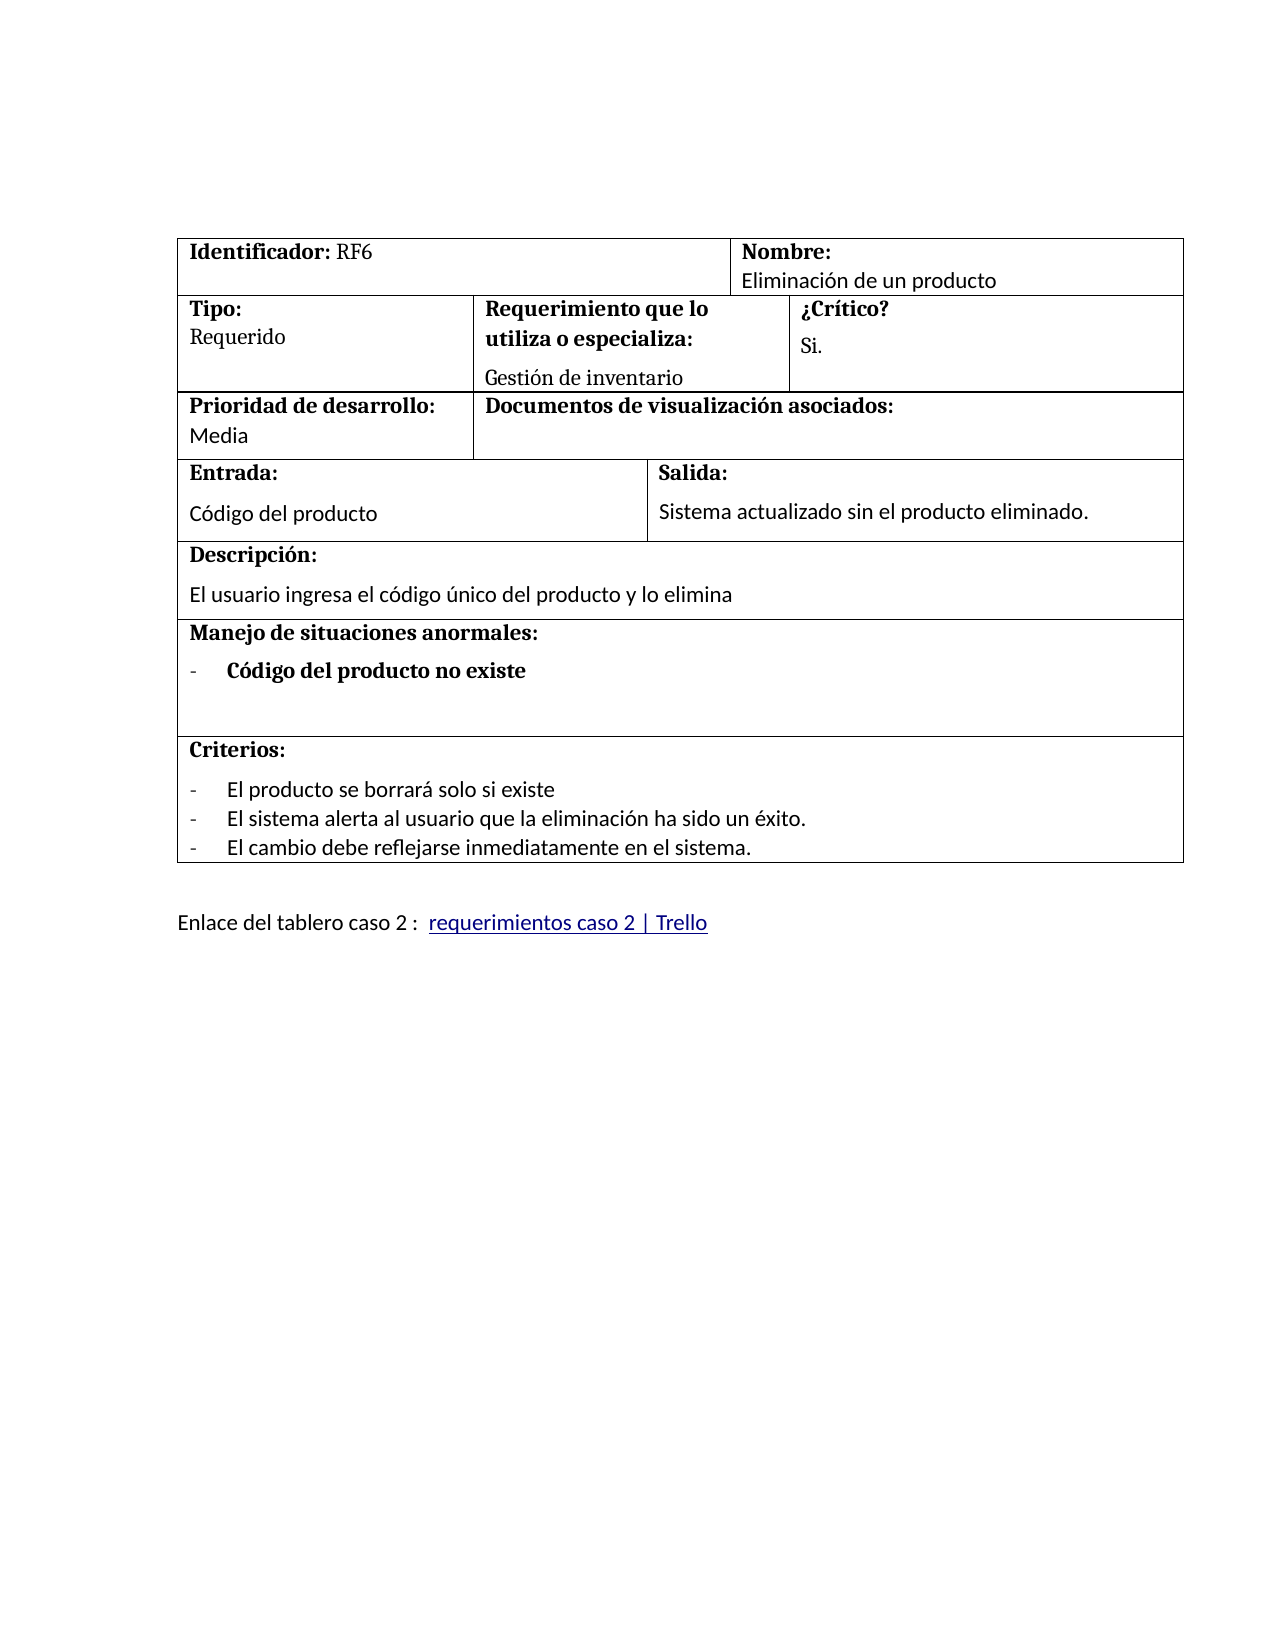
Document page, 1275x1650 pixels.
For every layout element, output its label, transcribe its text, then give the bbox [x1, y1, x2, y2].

table_cell ¿Crítico? Si. [790, 296, 1183, 391]
table_cell Tipo: Requerido [178, 296, 473, 391]
table_cell Descripción: El usuario ingresa el código único del producto y lo elimina [178, 542, 1183, 619]
table_cell Requerimiento que lo utiliza o especializa: Gestión de inventario [474, 296, 789, 391]
table_cell Manejo de situaciones anormales: Código del producto no existe [178, 620, 1183, 736]
table_header Nombre: Eliminación de un producto [731, 239, 1183, 294]
table_cell Salida: Sistema actualizado sin el producto eliminado. [648, 460, 1183, 541]
table_header Identificador: RF6 [178, 239, 730, 294]
table_cell Prioridad de desarrollo: Media [178, 393, 473, 459]
table_cell Documentos de visualización asociados: [474, 393, 1183, 459]
text Enlace del tablero caso 2 : requerimientos caso 2 | Trello [177, 908, 1098, 937]
table_cell Entrada: Código del producto [178, 460, 647, 541]
table_cell Criterios: El producto se borrará solo si existe El sistema alerta al usuario que la eliminación ha sido un éxito. El cambio debe reflejarse inmediatamente en el sistema. [178, 737, 1183, 862]
